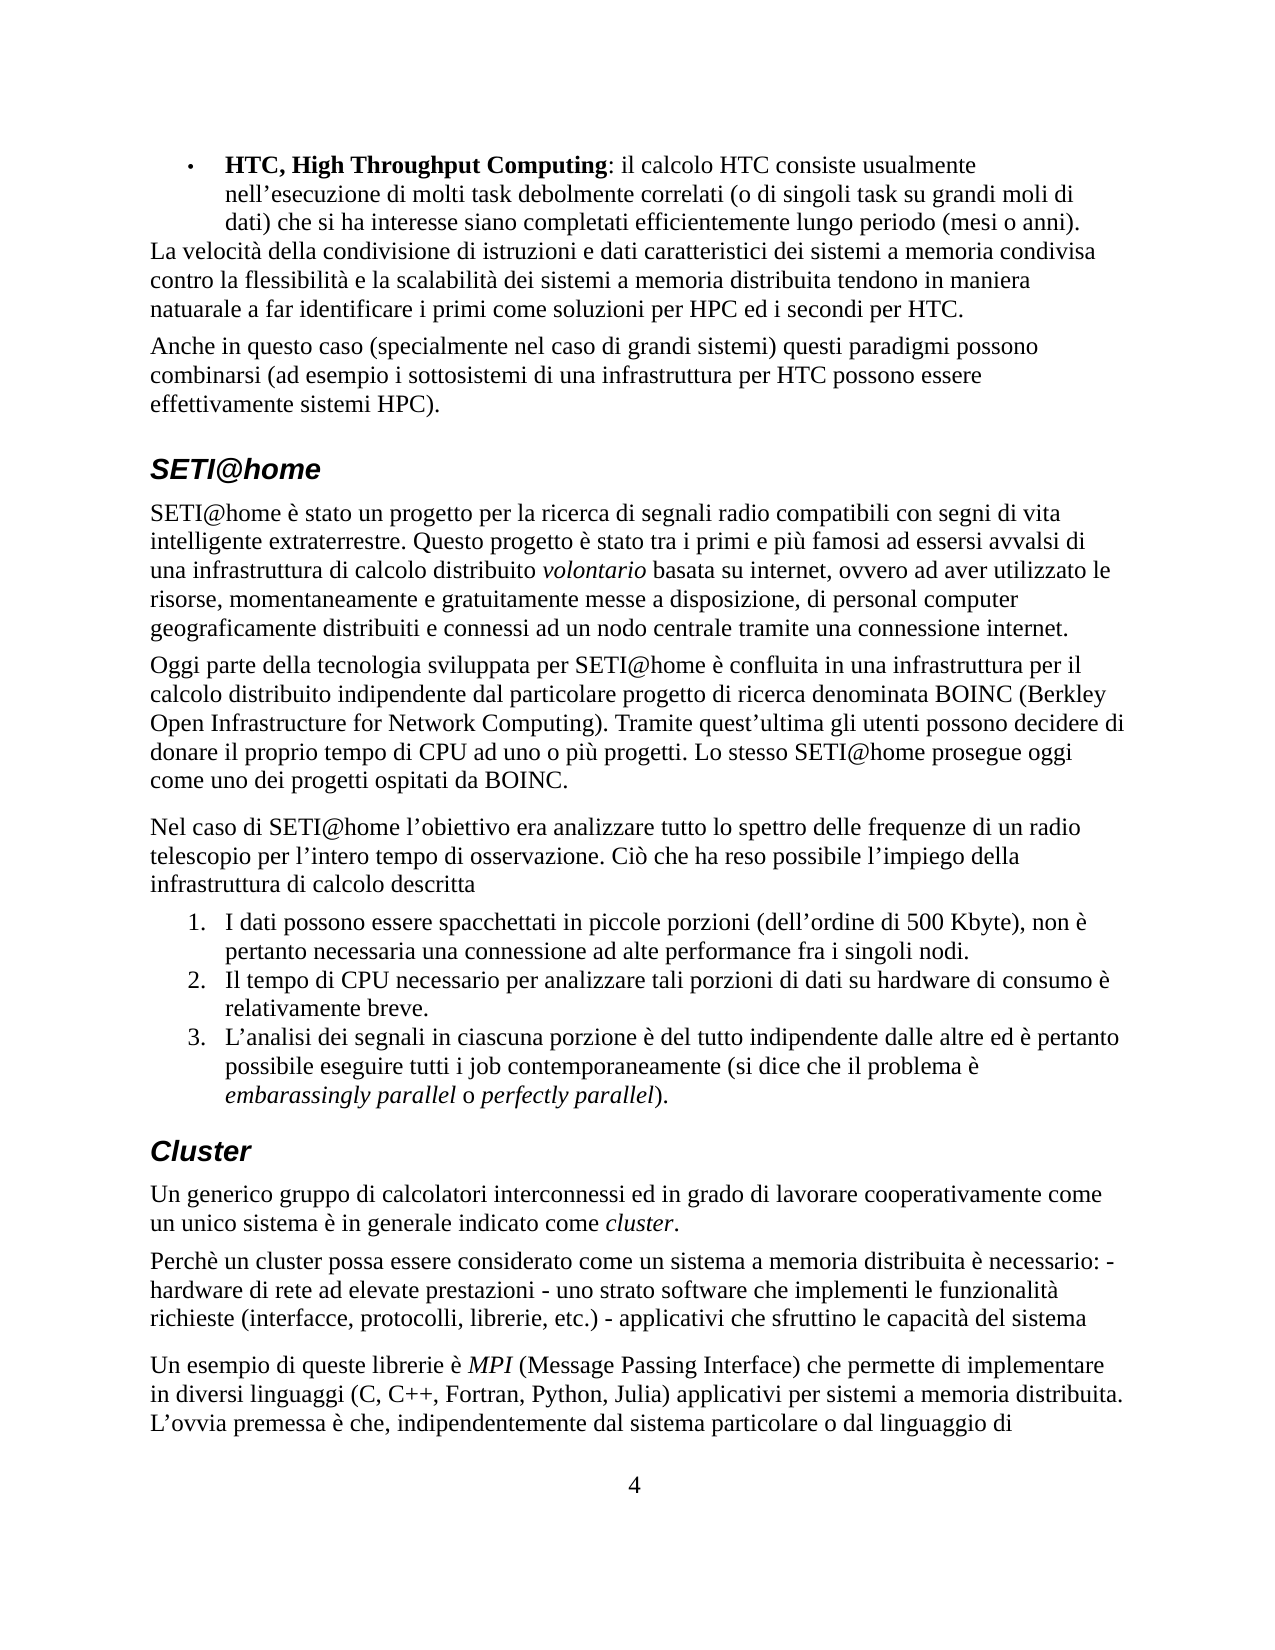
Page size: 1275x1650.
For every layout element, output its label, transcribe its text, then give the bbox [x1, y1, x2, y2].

text SETI@home è stato un progetto per la ricerca di segnali radio compatibili con segni di vita intelligente extraterrestre. Questo progetto è stato tra i primi e più famosi ad essersi avvalsi di una infrastruttura di calcolo distribuito volontario basata su internet, ovvero ad aver utilizzato le risorse, momentaneamente e gratuitamente messe a disposizione, di personal computer geograficamente distribuiti e connessi ad un nodo centrale tramite una connessione internet. [150, 498, 1125, 641]
text Perchè un cluster possa essere considerato come un sistema a memoria distribuita è necessario: - hardware di rete ad elevate prestazioni - uno strato software che implementi le funzionalità richieste (interfacce, protocolli, librerie, etc.) - applicativi che sfruttino le capacità del sistema [150, 1246, 1125, 1332]
text La velocità della condivisione di istruzioni e dati caratteristici dei sistemi a memoria condivisa contro la flessibilità e la scalabilità dei sistemi a memoria distribuita tendono in maniera natuarale a far identificare i primi come soluzioni per HPC ed i secondi per HTC. [150, 236, 1125, 322]
text Un generico gruppo di calcolatori interconnessi ed in grado di lavorare cooperativamente come un unico sistema è in generale indicato come cluster. [150, 1179, 1125, 1237]
text Anche in questo caso (specialmente nel caso di grandi sistemi) questi paradigmi possono combinarsi (ad esempio i sottosistemi di una infrastruttura per HTC possono essere effettivamente sistemi HPC). [150, 331, 1125, 418]
text Oggi parte della tecnologia sviluppata per SETI@home è confluita in una infrastruttura per il calcolo distribuito indipendente dal particolare progetto di ricerca denominata BOINC (Berkley Open Infrastructure for Network Computing). Tramite quest’ultima gli utenti possono decidere di donare il proprio tempo di CPU ad uno o più progetti. Lo stesso SETI@home prosegue oggi come uno dei progetti ospitati da BOINC. [150, 650, 1125, 794]
list Il tempo di CPU necessario per analizzare tali porzioni di dati su hardware di consumo è relativamente breve. [187, 965, 1125, 1022]
list I dati possono essere spacchettati in piccole porzioni (dell’ordine di 500 Kbyte), non è pertanto necessaria una connessione ad alte performance fra i singoli nodi. [187, 907, 1125, 965]
text Un esempio di queste librerie è MPI (Message Passing Interface) che permette di implementare in diversi linguaggi (C, C++, Fortran, Python, Julia) applicativi per sistemi a memoria distribuita. L’ovvia premessa è che, indipendentemente dal sistema particolare o dal linguaggio di [150, 1350, 1125, 1436]
list HTC, High Throughput Computing: il calcolo HTC consiste usualmente nell’esecuzione di molti task debolmente correlati (o di singoli task su grandi moli di dati) che si ha interesse siano completati efficientemente lungo periodo (mesi o anni). [187, 150, 1125, 236]
subtitle Cluster [150, 1133, 1125, 1167]
text Nel caso di SETI@home l’obiettivo era analizzare tutto lo spettro delle frequenze di un radio telescopio per l’intero tempo di osservazione. Ciò che ha reso possibile l’impiego della infrastruttura di calcolo descritta [150, 812, 1125, 898]
list L’analisi dei segnali in ciascuna porzione è del tutto indipendente dalle altre ed è pertanto possibile eseguire tutti i job contemporaneamente (si dice che il problema è embarassingly parallel o perfectly parallel). [187, 1022, 1125, 1108]
subtitle SETI@home [150, 452, 1125, 485]
